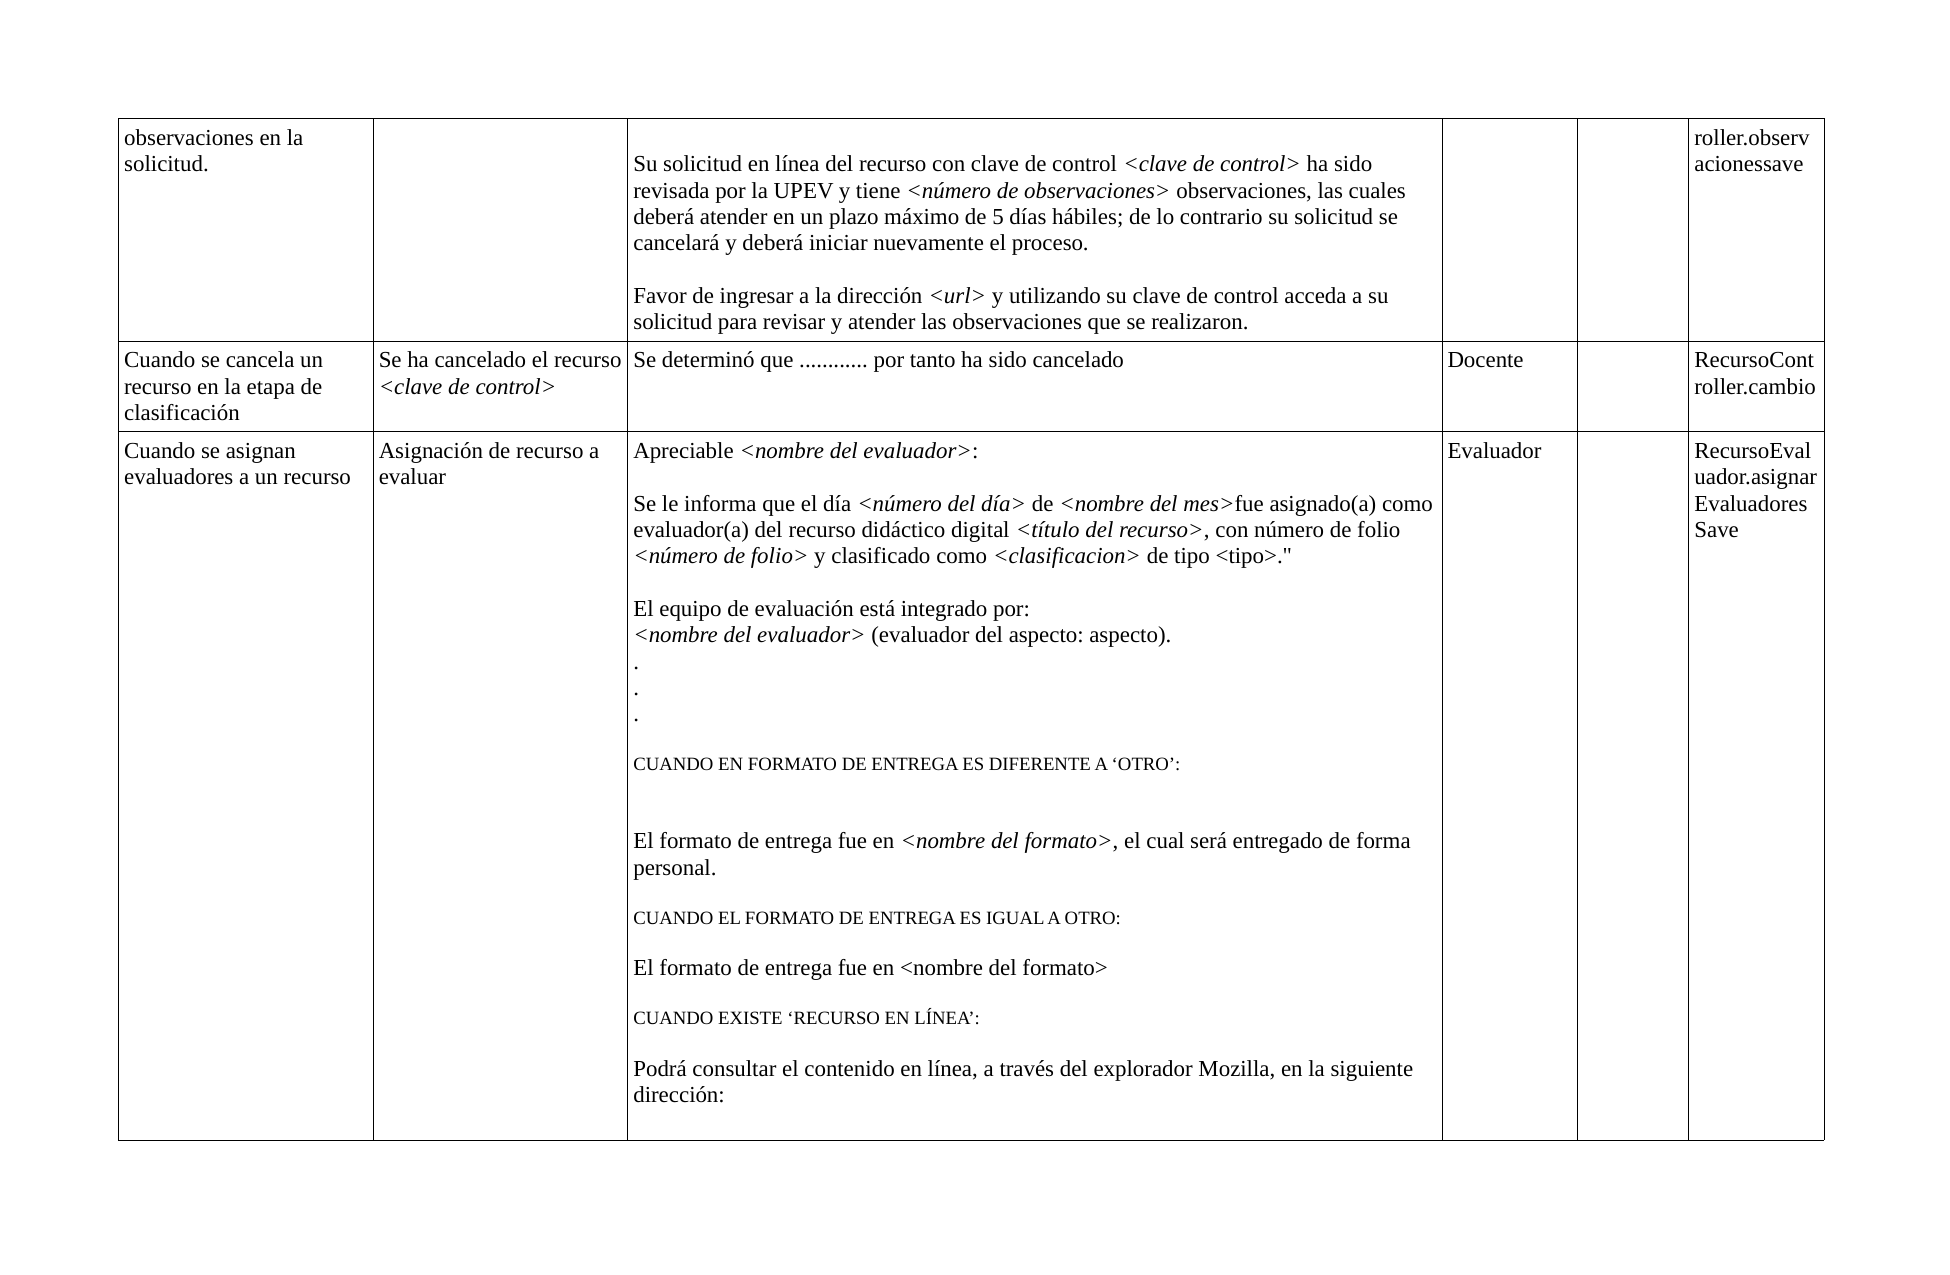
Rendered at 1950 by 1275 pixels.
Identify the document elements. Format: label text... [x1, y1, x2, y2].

table_cell Asignación de recurso a evaluar [374, 432, 627, 1140]
table_cell RecursoEvaluador.asignarEvaluadoresSave [1689, 432, 1824, 1140]
table_cell [1578, 342, 1688, 431]
table_cell [1578, 119, 1688, 341]
table_cell [1443, 119, 1577, 341]
table_cell Evaluador [1443, 432, 1577, 1140]
table_cell Se determinó que ............ por tanto ha sido cancelado [628, 342, 1442, 431]
table_cell Se ha cancelado el recurso <clave de control> [374, 342, 627, 431]
table_cell observaciones en la solicitud. [119, 119, 373, 341]
table_cell roller.observacionessave [1689, 119, 1824, 341]
table_cell RecursoController.cambio [1689, 342, 1824, 431]
table_cell Cuando se cancela un recurso en la etapa de clasificación [119, 342, 373, 431]
table_cell [1578, 432, 1688, 1140]
table_cell [374, 119, 627, 341]
table_cell Docente [1443, 342, 1577, 431]
table_cell Apreciable <nombre del evaluador>: Se le informa que el día <número del día> de <nombre del mes>fue asignado(a) como evaluador(a) del recurso didáctico digital <título del recurso>, con número de folio <número de folio> y clasificado como <clasificacion> de tipo <tipo>." El equipo de evaluación está integrado por: <nombre del evaluador> (evaluador del aspecto: aspecto). . . . CUANDO EN FORMATO DE ENTREGA ES DIFERENTE A ‘OTRO’: El formato de entrega fue en <nombre del formato>, el cual será entregado de forma personal. CUANDO EL FORMATO DE ENTREGA ES IGUAL A OTRO: El formato de entrega fue en <nombre del formato> CUANDO EXISTE ‘RECURSO EN LÍNEA’: Podrá consultar el contenido en línea, a través del explorador Mozilla, en la siguiente dirección: [628, 432, 1442, 1140]
table_cell Cuando se asignan evaluadores a un recurso [119, 432, 373, 1140]
table_cell Su solicitud en línea del recurso con clave de control <clave de control> ha sido revisada por la UPEV y tiene <número de observaciones> observaciones, las cuales deberá atender en un plazo máximo de 5 días hábiles; de lo contrario su solicitud se cancelará y deberá iniciar nuevamente el proceso. Favor de ingresar a la dirección <url> y utilizando su clave de control acceda a su solicitud para revisar y atender las observaciones que se realizaron. [628, 119, 1442, 341]
